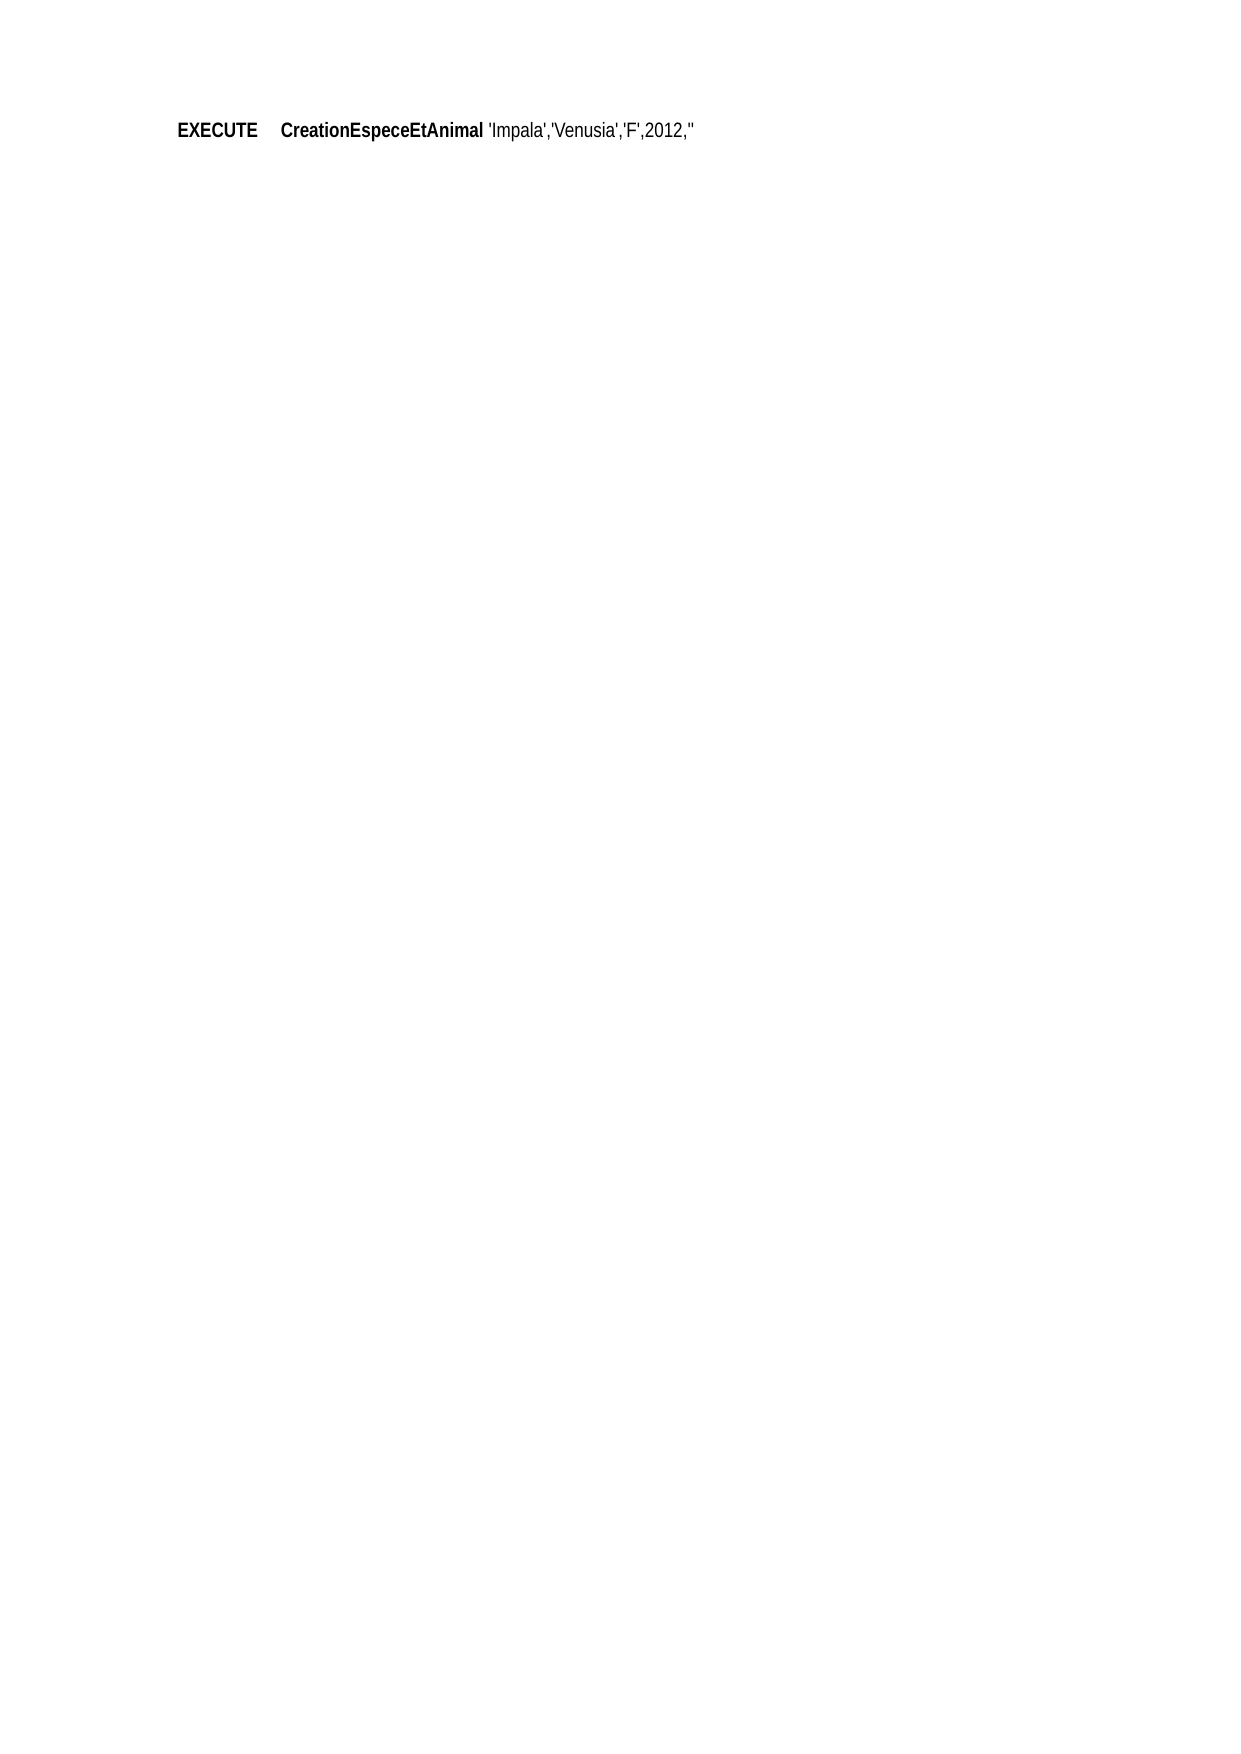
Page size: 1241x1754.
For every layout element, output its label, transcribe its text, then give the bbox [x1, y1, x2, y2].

text EXECUTE CreationEspeceEtAnimal 'Impala','Venusia','F',2012,'' [177, 118, 1122, 142]
